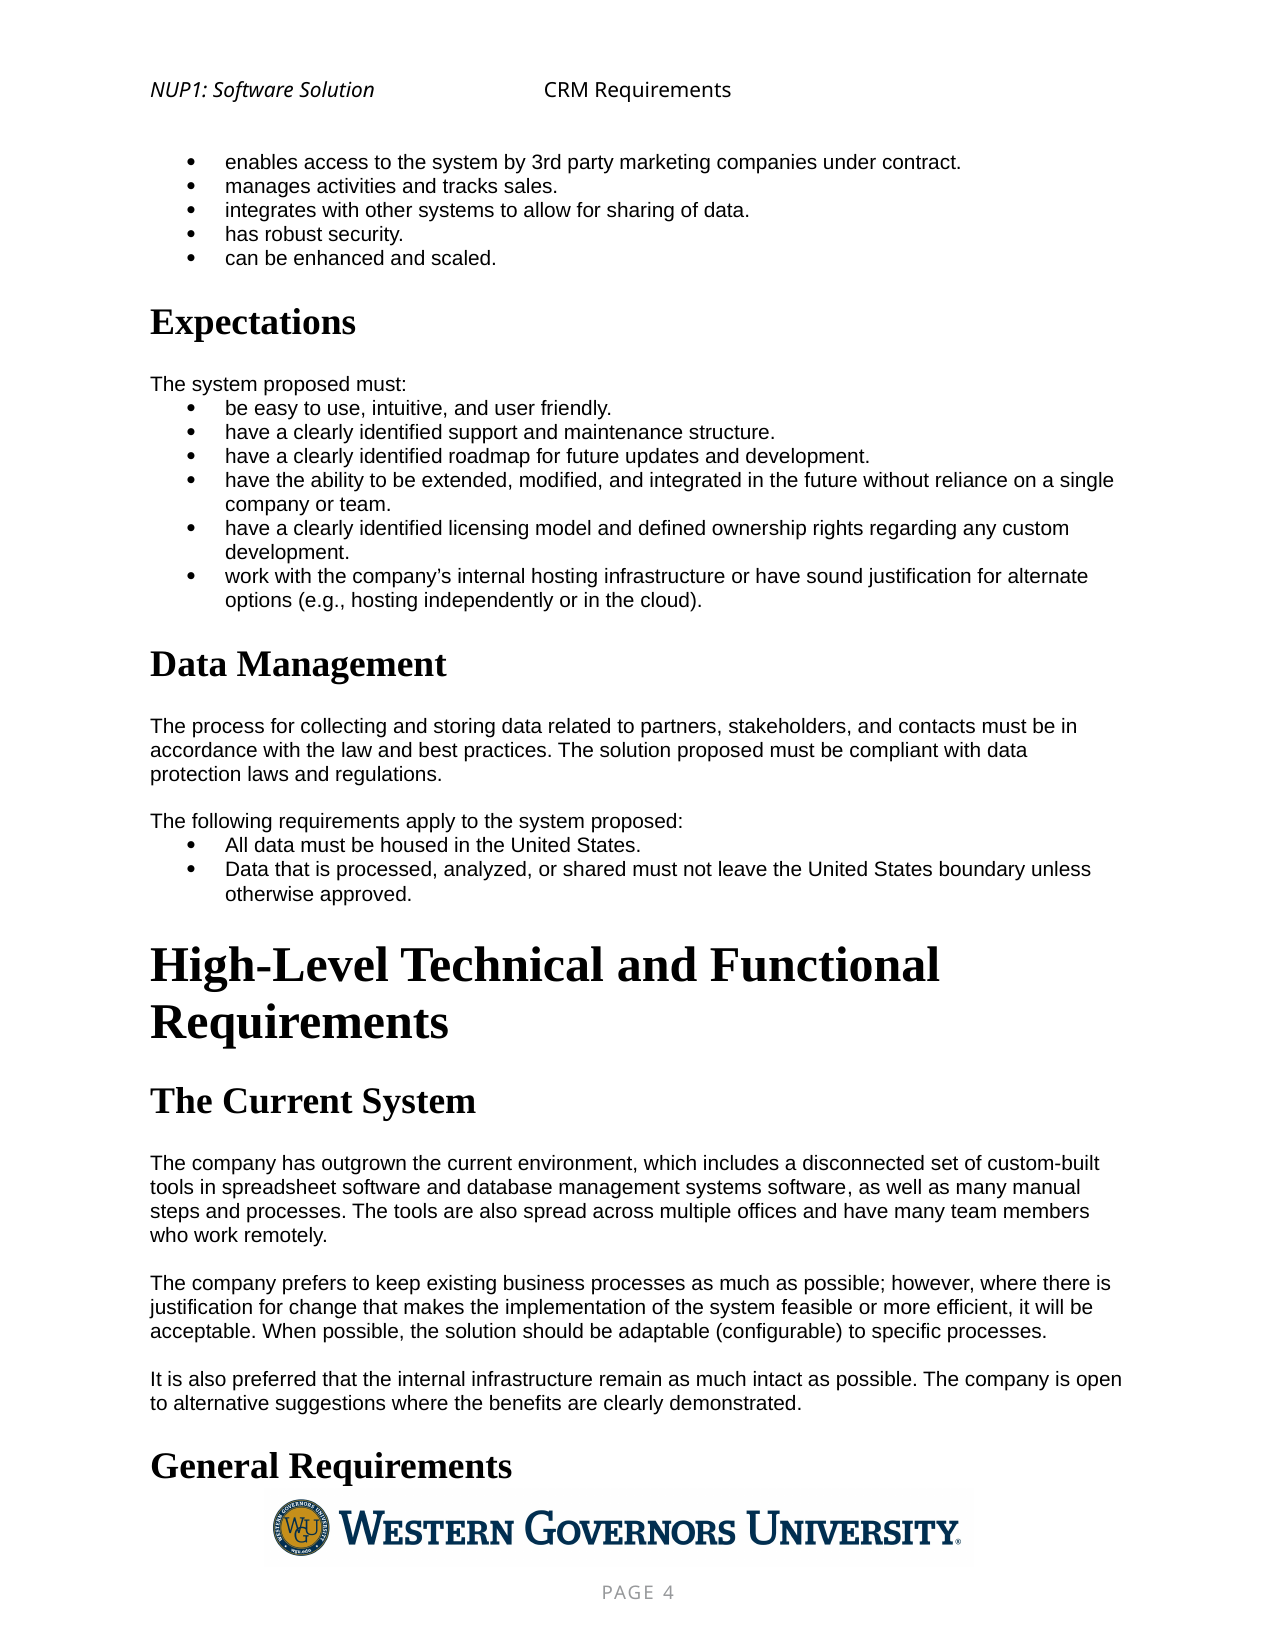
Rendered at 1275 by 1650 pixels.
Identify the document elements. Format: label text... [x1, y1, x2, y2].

list be easy to use, intuitive, and user friendly. [187, 396, 1125, 420]
text The process for collecting and storing data related to partners, stakeholders, and contacts must be in accordance with the law and best practices. The solution proposed must be compliant with data protection laws and regulations. [150, 713, 1125, 785]
list have a clearly identified licensing model and defined ownership rights regarding any custom development. [187, 516, 1125, 564]
list integrates with other systems to allow for sharing of data. [187, 198, 1125, 222]
subtitle Data Management [150, 641, 1125, 684]
subtitle The Current System [150, 1079, 1125, 1122]
list Data that is processed, analyzed, or shared must not leave the United States boundary unless otherwise approved. [187, 857, 1125, 905]
list work with the company’s internal hosting infrastructure or have sound justification for alternate options (e.g., hosting independently or in the cloud). [187, 564, 1125, 612]
list have the ability to be extended, modified, and integrated in the future without reliance on a single company or team. [187, 468, 1125, 516]
text It is also preferred that the internal infrastructure remain as much intact as possible. The company is open to alternative suggestions where the benefits are clearly demonstrated. [150, 1367, 1125, 1414]
text The following requirements apply to the system proposed: [150, 809, 1125, 833]
picture [263, 1488, 974, 1567]
subtitle Expectations [150, 299, 1125, 343]
list All data must be housed in the United States. [187, 833, 1125, 857]
list can be enhanced and scaled. [187, 246, 1125, 270]
list have a clearly identified roadmap for future updates and development. [187, 444, 1125, 468]
text The system proposed must: [150, 372, 1125, 396]
subtitle General Requirements [150, 1444, 1125, 1487]
list have a clearly identified support and maintenance structure. [187, 420, 1125, 444]
list manages activities and tracks sales. [187, 174, 1125, 198]
list enables access to the system by 3rd party marketing companies under contract. [187, 150, 1125, 174]
list has robust security. [187, 222, 1125, 246]
subtitle High-Level Technical and Functional Requirements [150, 934, 1125, 1049]
text The company prefers to keep existing business processes as much as possible; however, where there is justification for change that makes the implementation of the system feasible or more efficient, it will be acceptable. When possible, the solution should be adaptable (configurable) to specific processes. [150, 1271, 1125, 1343]
text The company has outgrown the current environment, which includes a disconnected set of custom-built tools in spreadsheet software and database management systems software, as well as many manual steps and processes. The tools are also spread across multiple offices and have many team members who work remotely. [150, 1151, 1125, 1247]
